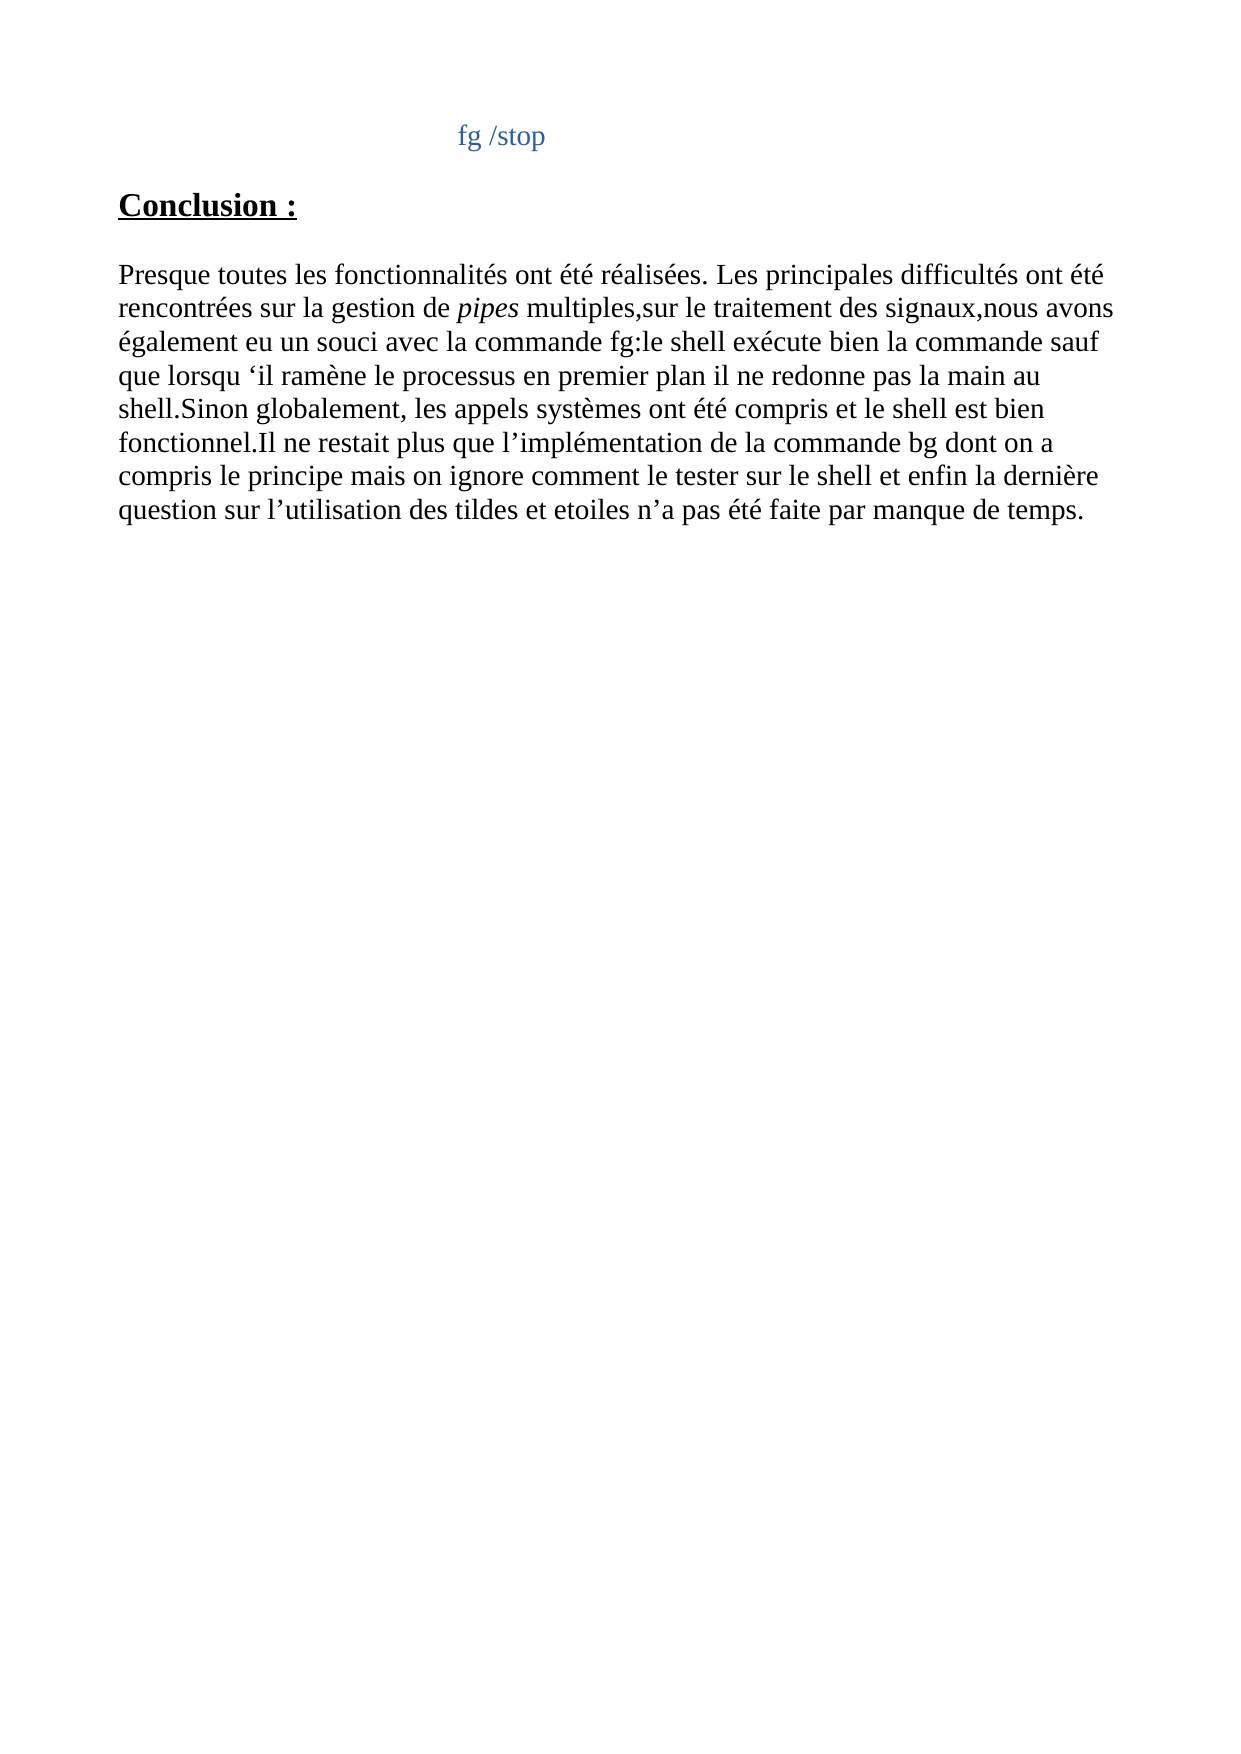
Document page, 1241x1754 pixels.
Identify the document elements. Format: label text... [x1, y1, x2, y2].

text Presque toutes les fonctionnalités ont été réalisées. Les principales difficultés ont été rencontrées sur la gestion de pipes multiples,sur le traitement des signaux,nous avons également eu un souci avec la commande fg:le shell exécute bien la commande sauf que lorsqu ‘il ramène le processus en premier plan il ne redonne pas la main au shell.Sinon globalement, les appels systèmes ont été compris et le shell est bien fonctionnel.Il ne restait plus que l’implémentation de la commande bg dont on a compris le principe mais on ignore comment le tester sur le shell et enfin la dernière question sur l’utilisation des tildes et etoiles n’a pas été faite par manque de temps. [118, 257, 1122, 525]
text Conclusion : [118, 185, 1122, 223]
text fg /stop [118, 118, 1122, 152]
